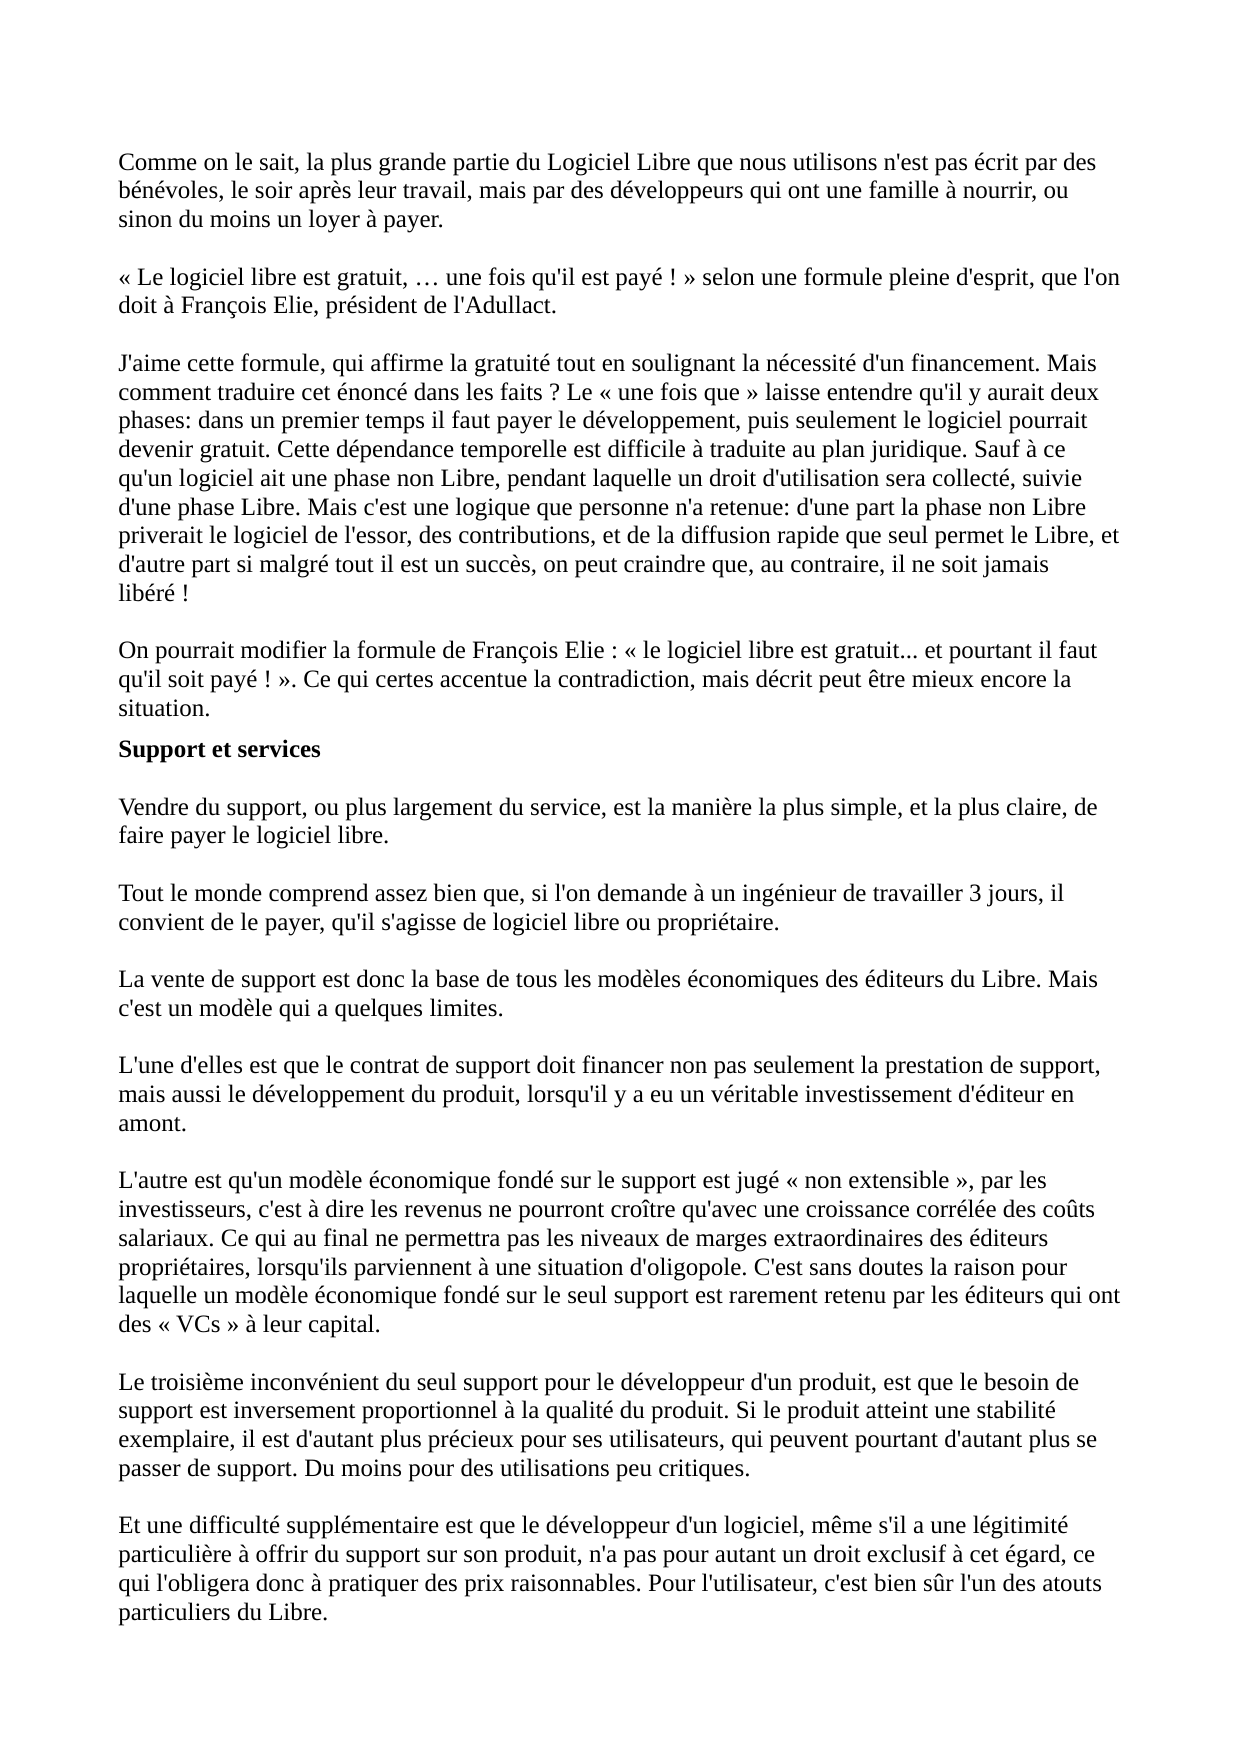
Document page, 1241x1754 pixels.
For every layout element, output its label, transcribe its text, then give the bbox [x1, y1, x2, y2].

text Comme on le sait, la plus grande partie du Logiciel Libre que nous utilisons n'est pas écrit par des bénévoles, le soir après leur travail, mais par des développeurs qui ont une famille à nourrir, ou sinon du moins un loyer à payer. « Le logiciel libre est gratuit, … une fois qu'il est payé ! » selon une formule pleine d'esprit, que l'on doit à François Elie, président de l'Adullact. J'aime cette formule, qui affirme la gratuité tout en soulignant la nécessité d'un financement. Mais comment traduire cet énoncé dans les faits ? Le « une fois que » laisse entendre qu'il y aurait deux phases: dans un premier temps il faut payer le développement, puis seulement le logiciel pourrait devenir gratuit. Cette dépendance temporelle est difficile à traduite au plan juridique. Sauf à ce qu'un logiciel ait une phase non Libre, pendant laquelle un droit d'utilisation sera collecté, suivie d'une phase Libre. Mais c'est une logique que personne n'a retenue: d'une part la phase non Libre priverait le logiciel de l'essor, des contributions, et de la diffusion rapide que seul permet le Libre, et d'autre part si malgré tout il est un succès, on peut craindre que, au contraire, il ne soit jamais libéré ! On pourrait modifier la formule de François Elie : « le logiciel libre est gratuit... et pourtant il faut qu'il soit payé ! ». Ce qui certes accentue la contradiction, mais décrit peut être mieux encore la situation. [118, 118, 1122, 722]
text Support et services Vendre du support, ou plus largement du service, est la manière la plus simple, et la plus claire, de faire payer le logiciel libre. Tout le monde comprend assez bien que, si l'on demande à un ingénieur de travailler 3 jours, il convient de le payer, qu'il s'agisse de logiciel libre ou propriétaire. La vente de support est donc la base de tous les modèles économiques des éditeurs du Libre. Mais c'est un modèle qui a quelques limites. L'une d'elles est que le contrat de support doit financer non pas seulement la prestation de support, mais aussi le développement du produit, lorsqu'il y a eu un véritable investissement d'éditeur en amont. L'autre est qu'un modèle économique fondé sur le support est jugé « non extensible », par les investisseurs, c'est à dire les revenus ne pourront croître qu'avec une croissance corrélée des coûts salariaux. Ce qui au final ne permettra pas les niveaux de marges extraordinaires des éditeurs propriétaires, lorsqu'ils parviennent à une situation d'oligopole. C'est sans doutes la raison pour laquelle un modèle économique fondé sur le seul support est rarement retenu par les éditeurs qui ont des « VCs » à leur capital. Le troisième inconvénient du seul support pour le développeur d'un produit, est que le besoin de support est inversement proportionnel à la qualité du produit. Si le produit atteint une stabilité exemplaire, il est d'autant plus précieux pour ses utilisateurs, qui peuvent pourtant d'autant plus se passer de support. Du moins pour des utilisations peu critiques. Et une difficulté supplémentaire est que le développeur d'un logiciel, même s'il a une légitimité particulière à offrir du support sur son produit, n'a pas pour autant un droit exclusif à cet égard, ce qui l'obligera donc à pratiquer des prix raisonnables. Pour l'utilisateur, c'est bien sûr l'un des atouts particuliers du Libre. [118, 734, 1122, 1626]
